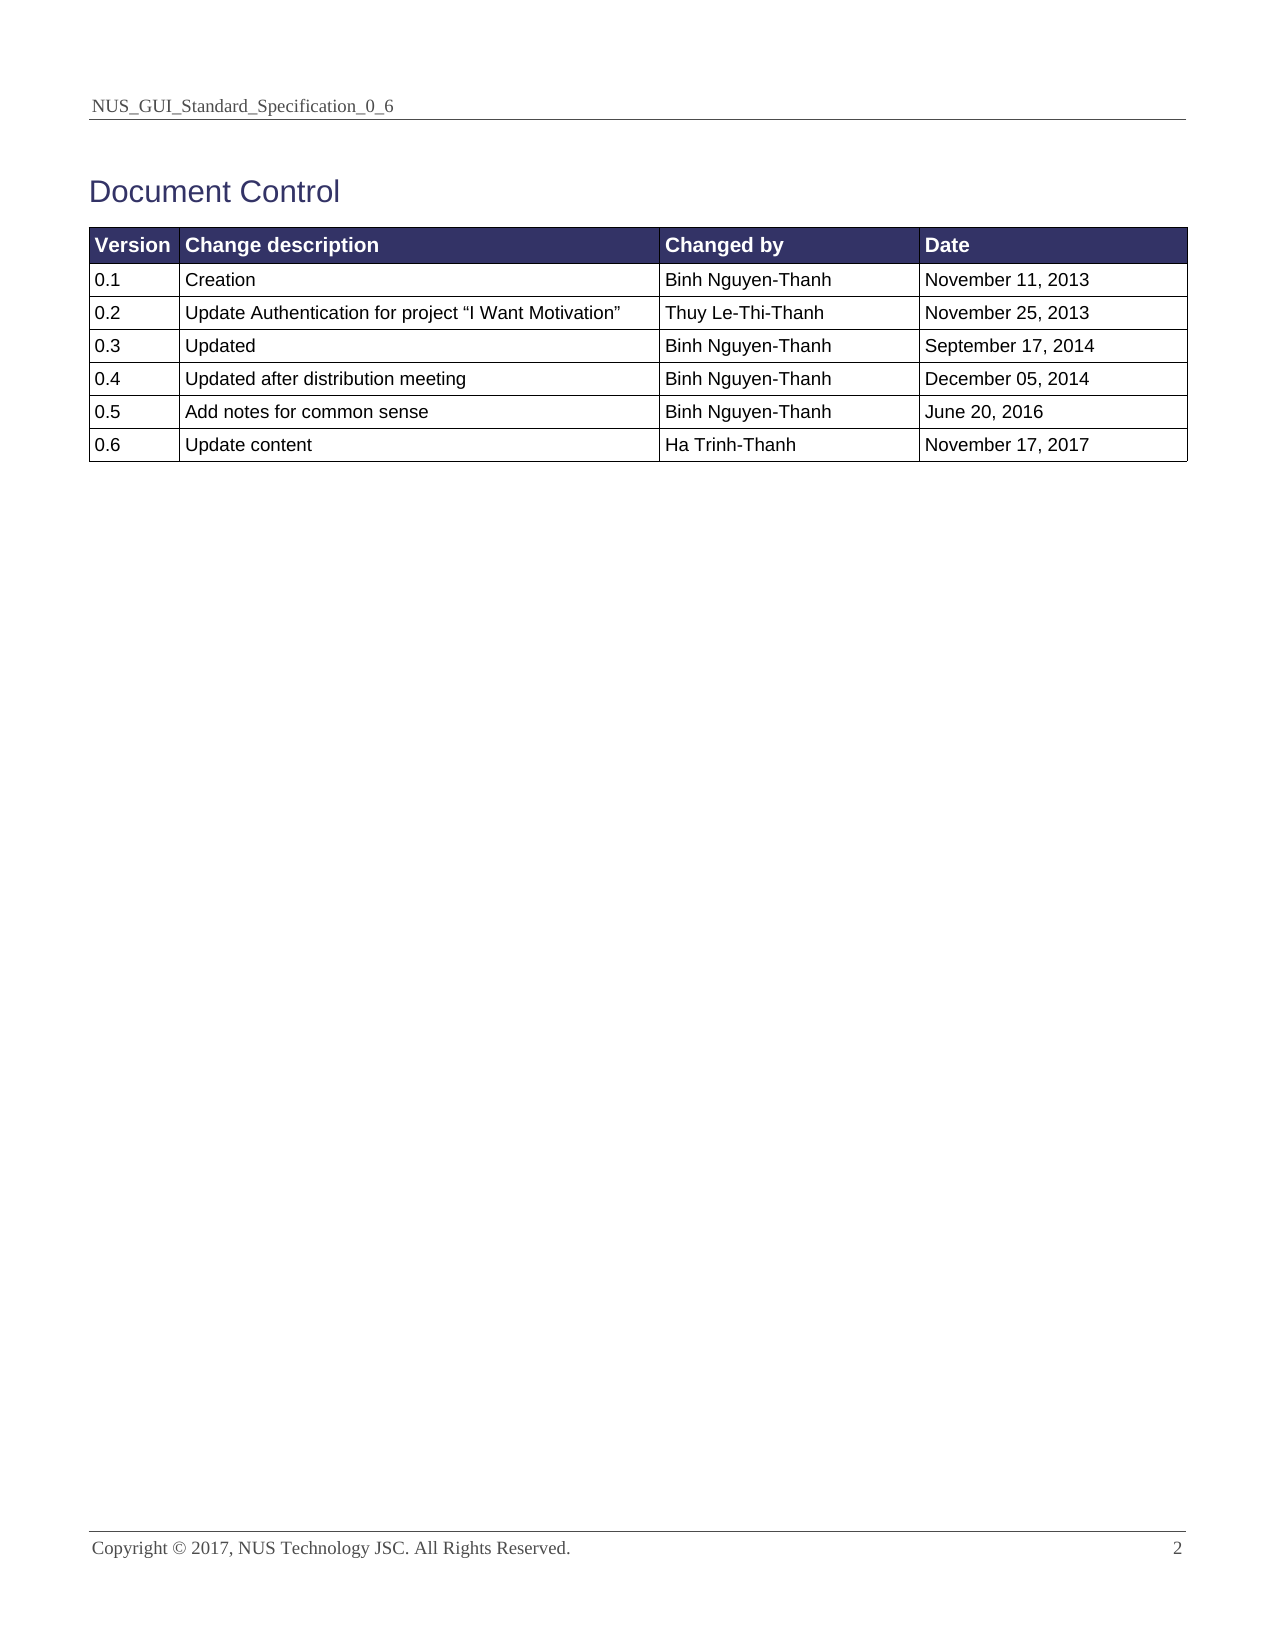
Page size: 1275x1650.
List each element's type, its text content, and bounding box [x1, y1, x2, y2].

table_cell 0.2 [90, 297, 179, 329]
table_cell 0.3 [90, 330, 179, 362]
subtitle Document Control [88, 173, 1186, 209]
table_cell Ha Trinh-Thanh [660, 429, 919, 461]
table_cell 0.4 [90, 363, 179, 395]
table_cell 0.6 [90, 429, 179, 461]
table_cell Update content [180, 429, 659, 461]
table_cell November 11, 2013 [920, 264, 1187, 296]
table_cell 0.1 [90, 264, 179, 296]
table_cell Updated after distribution meeting [180, 363, 659, 395]
table_cell November 25, 2013 [920, 297, 1187, 329]
table_header Date [920, 228, 1187, 263]
table_cell Thuy Le-Thi-Thanh [660, 297, 919, 329]
table_cell Add notes for common sense [180, 396, 659, 428]
table_header Changed by [660, 228, 919, 263]
table_cell Binh Nguyen-Thanh [660, 264, 919, 296]
table_header Version [90, 228, 179, 263]
table_cell September 17, 2014 [920, 330, 1187, 362]
table_cell 0.5 [90, 396, 179, 428]
table_cell Updated [180, 330, 659, 362]
table_cell Binh Nguyen-Thanh [660, 330, 919, 362]
table_cell June 20, 2016 [920, 396, 1187, 428]
table_header Change description [180, 228, 659, 263]
table_cell December 05, 2014 [920, 363, 1187, 395]
table_cell Binh Nguyen-Thanh [660, 396, 919, 428]
table_cell Creation [180, 264, 659, 296]
table_cell November 17, 2017 [920, 429, 1187, 461]
table_cell Binh Nguyen-Thanh [660, 363, 919, 395]
table_cell Update Authentication for project “I Want Motivation” [180, 297, 659, 329]
